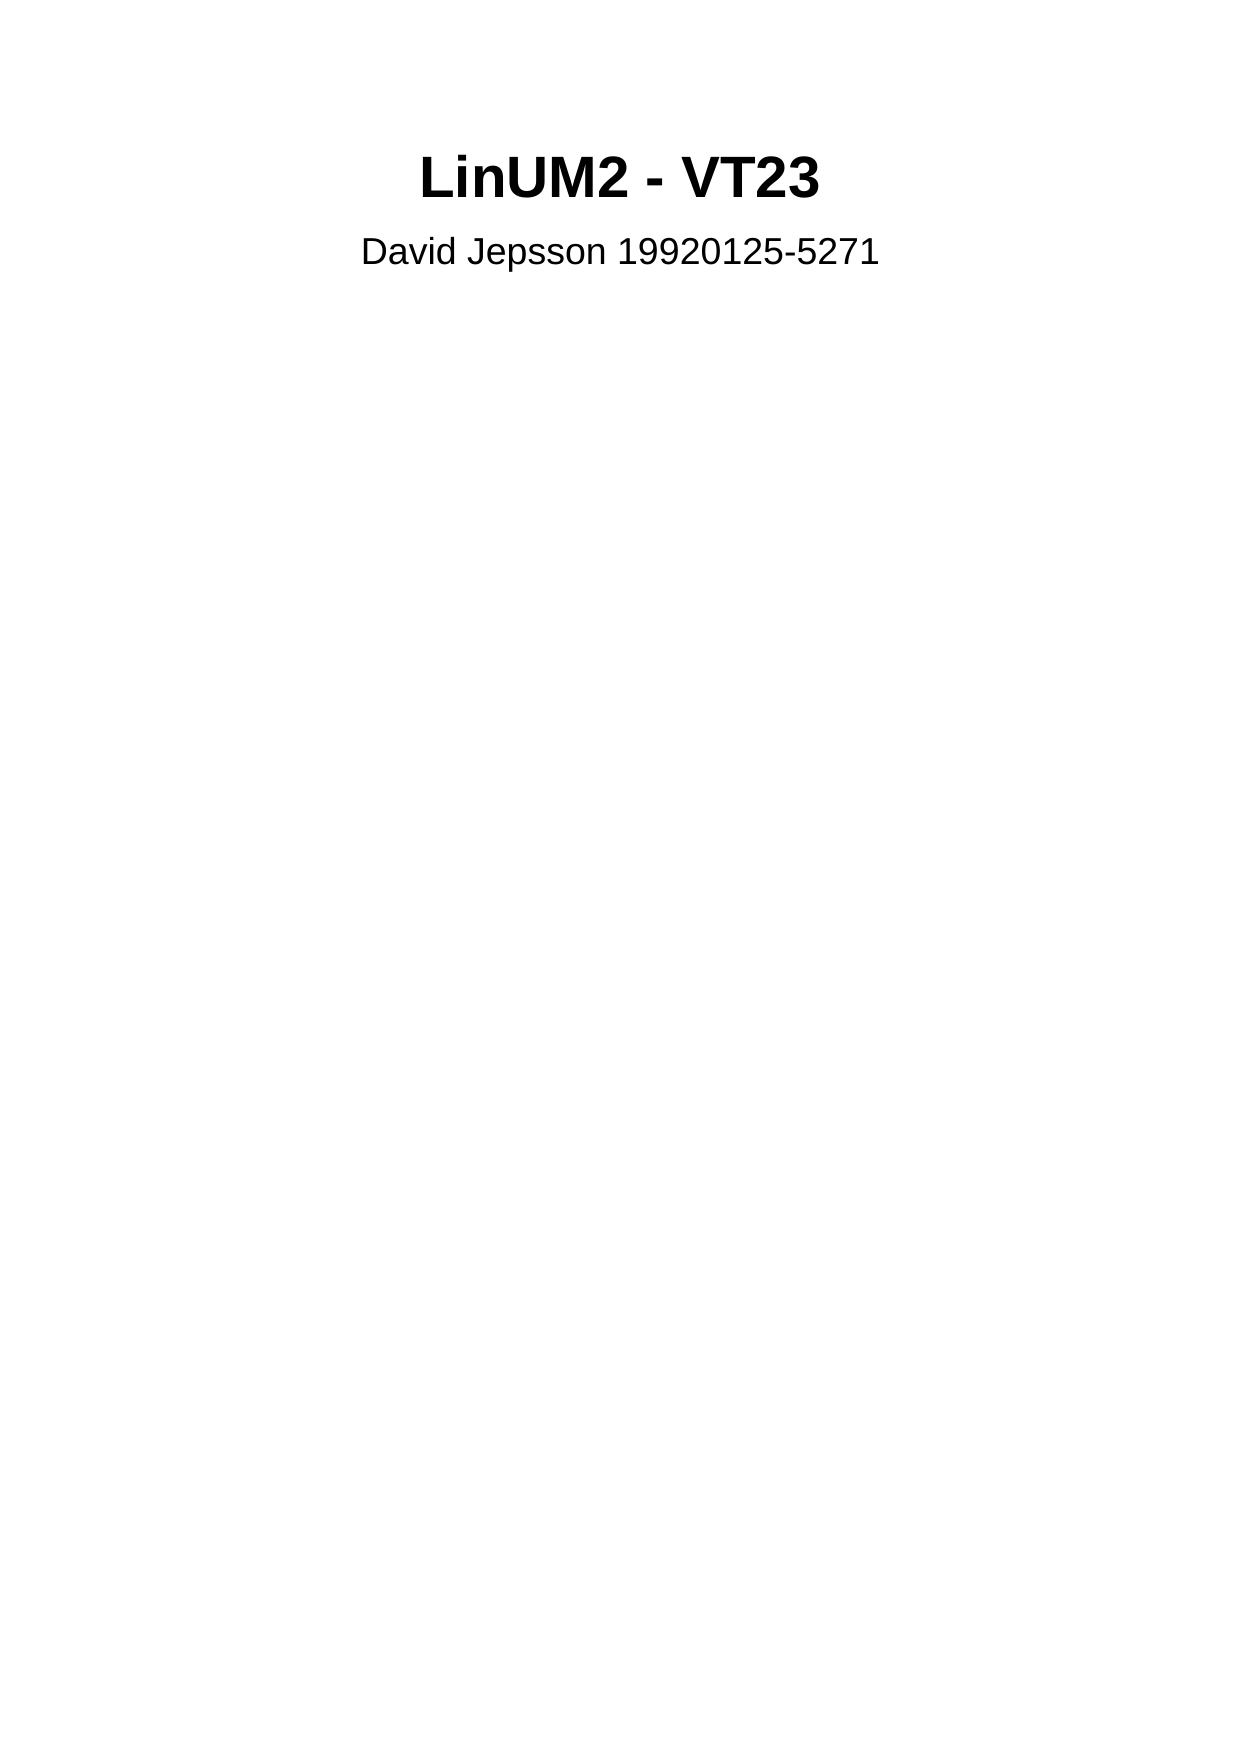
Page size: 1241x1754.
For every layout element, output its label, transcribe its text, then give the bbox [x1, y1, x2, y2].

subtitle David Jepsson 19920125-5271 [118, 229, 1122, 272]
title LinUM2 - VT23 [118, 143, 1122, 210]
